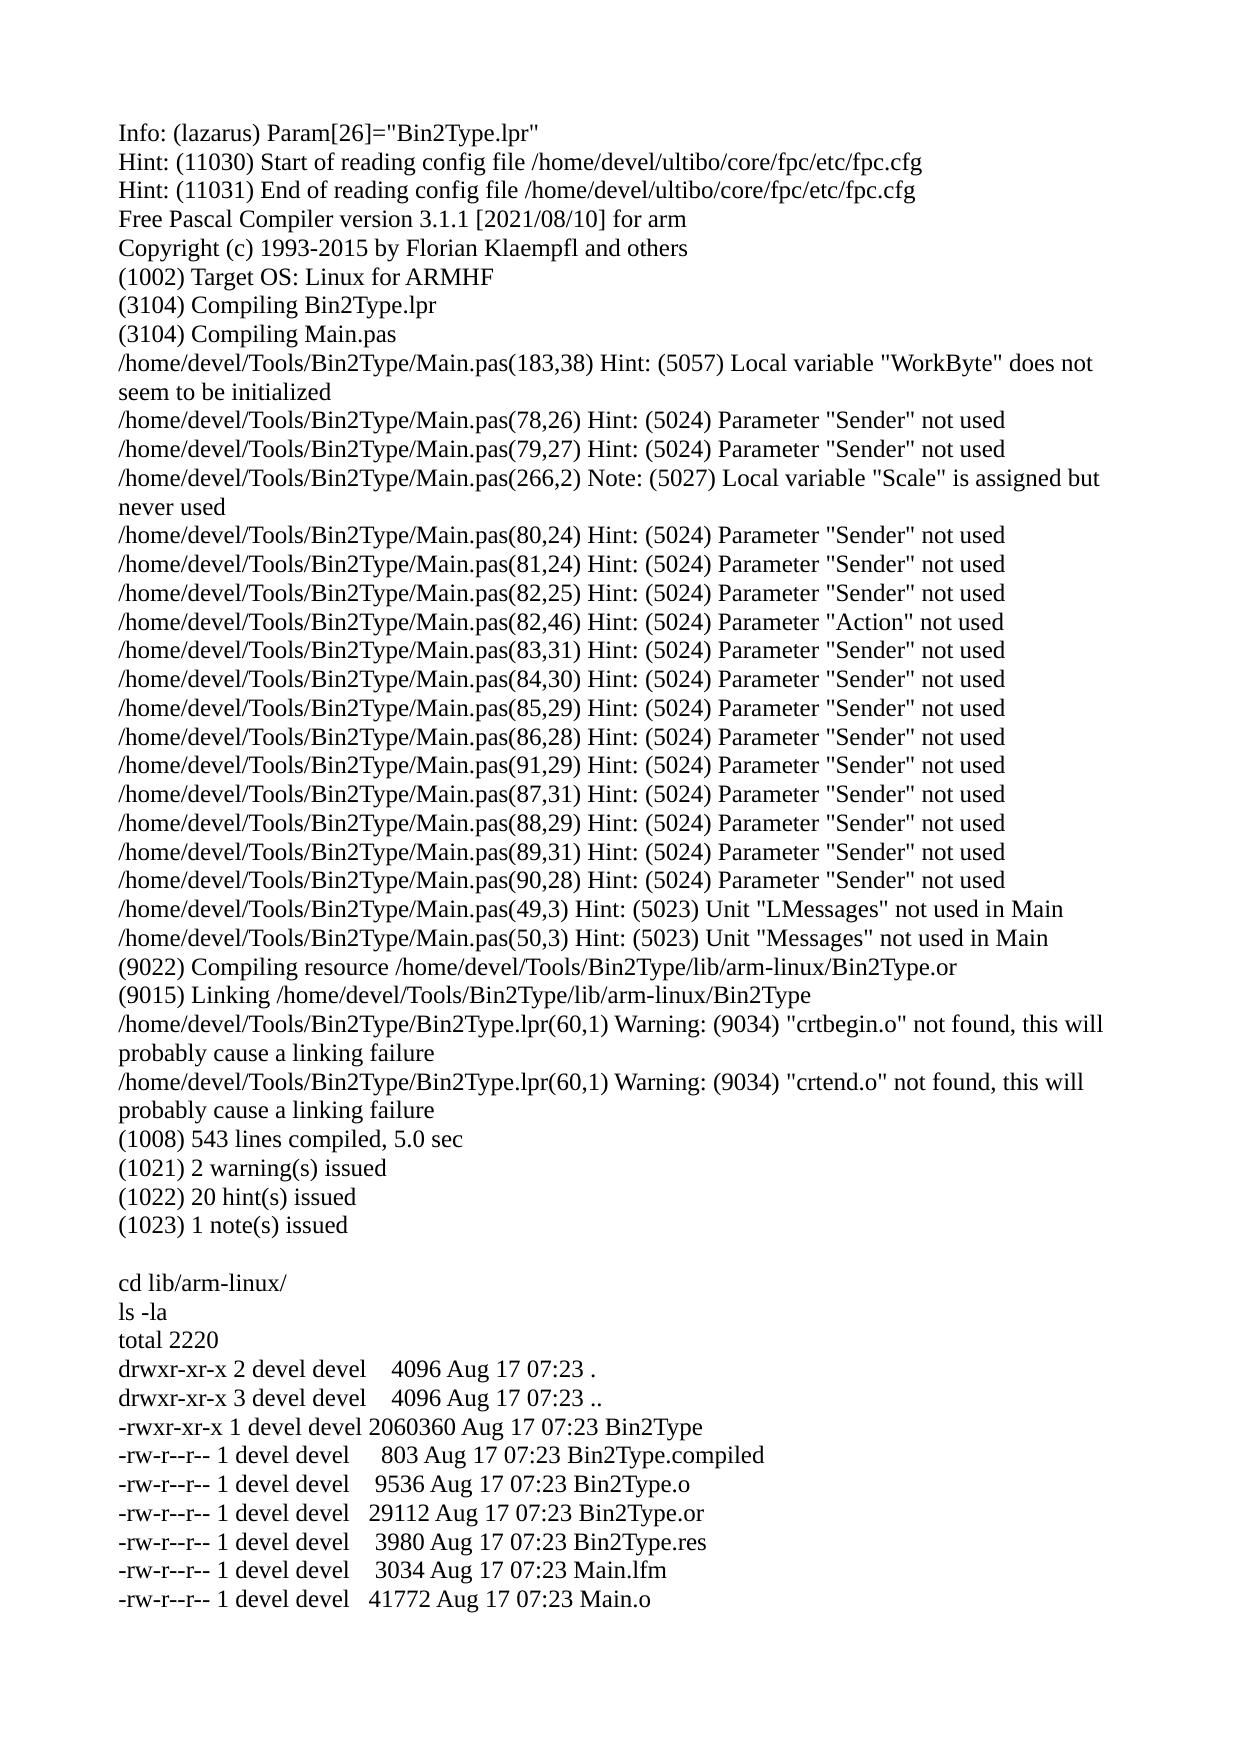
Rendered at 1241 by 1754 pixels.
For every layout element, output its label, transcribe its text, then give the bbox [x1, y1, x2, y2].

text /home/devel/Tools/Bin2Type/Main.pas(87,31) Hint: (5024) Parameter "Sender" not used [118, 779, 1122, 808]
text /home/devel/Tools/Bin2Type/Main.pas(81,24) Hint: (5024) Parameter "Sender" not used [118, 549, 1122, 578]
text /home/devel/Tools/Bin2Type/Main.pas(79,27) Hint: (5024) Parameter "Sender" not used [118, 434, 1122, 463]
text (1023) 1 note(s) issued [118, 1211, 1122, 1239]
text -rw-r--r-- 1 devel devel 29112 Aug 17 07:23 Bin2Type.or [118, 1498, 1122, 1527]
text (3104) Compiling Main.pas [118, 319, 1122, 348]
text /home/devel/Tools/Bin2Type/Main.pas(85,29) Hint: (5024) Parameter "Sender" not used [118, 693, 1122, 722]
text (1022) 20 hint(s) issued [118, 1182, 1122, 1211]
text -rwxr-xr-x 1 devel devel 2060360 Aug 17 07:23 Bin2Type [118, 1412, 1122, 1441]
text (1008) 543 lines compiled, 5.0 sec [118, 1124, 1122, 1153]
text /home/devel/Tools/Bin2Type/Main.pas(82,46) Hint: (5024) Parameter "Action" not used [118, 607, 1122, 636]
text Info: (lazarus) Param[26]="Bin2Type.lpr" [118, 118, 1122, 147]
text /home/devel/Tools/Bin2Type/Main.pas(90,28) Hint: (5024) Parameter "Sender" not used [118, 866, 1122, 894]
text Free Pascal Compiler version 3.1.1 [2021/08/10] for arm [118, 204, 1122, 233]
text /home/devel/Tools/Bin2Type/Main.pas(91,29) Hint: (5024) Parameter "Sender" not used [118, 751, 1122, 779]
text /home/devel/Tools/Bin2Type/Main.pas(82,25) Hint: (5024) Parameter "Sender" not used [118, 578, 1122, 607]
text drwxr-xr-x 3 devel devel 4096 Aug 17 07:23 .. [118, 1383, 1122, 1412]
text /home/devel/Tools/Bin2Type/Main.pas(78,26) Hint: (5024) Parameter "Sender" not used [118, 406, 1122, 434]
text /home/devel/Tools/Bin2Type/Main.pas(49,3) Hint: (5023) Unit "LMessages" not used in Main [118, 894, 1122, 923]
text ls -la [118, 1297, 1122, 1326]
text -rw-r--r-- 1 devel devel 9536 Aug 17 07:23 Bin2Type.o [118, 1469, 1122, 1498]
text -rw-r--r-- 1 devel devel 41772 Aug 17 07:23 Main.o [118, 1584, 1122, 1613]
text -rw-r--r-- 1 devel devel 3980 Aug 17 07:23 Bin2Type.res [118, 1527, 1122, 1556]
text /home/devel/Tools/Bin2Type/Main.pas(266,2) Note: (5027) Local variable "Scale" is assigned but never used [118, 463, 1122, 521]
text /home/devel/Tools/Bin2Type/Main.pas(88,29) Hint: (5024) Parameter "Sender" not used [118, 808, 1122, 837]
text (1021) 2 warning(s) issued [118, 1153, 1122, 1182]
text Hint: (11031) End of reading config file /home/devel/ultibo/core/fpc/etc/fpc.cfg [118, 176, 1122, 204]
text /home/devel/Tools/Bin2Type/Main.pas(183,38) Hint: (5057) Local variable "WorkByte" does not seem to be initialized [118, 348, 1122, 406]
text (1002) Target OS: Linux for ARMHF [118, 262, 1122, 291]
text cd lib/arm-linux/ [118, 1268, 1122, 1297]
text (3104) Compiling Bin2Type.lpr [118, 291, 1122, 319]
text /home/devel/Tools/Bin2Type/Main.pas(84,30) Hint: (5024) Parameter "Sender" not used [118, 664, 1122, 693]
text (9015) Linking /home/devel/Tools/Bin2Type/lib/arm-linux/Bin2Type [118, 981, 1122, 1009]
text total 2220 [118, 1326, 1122, 1354]
text /home/devel/Tools/Bin2Type/Main.pas(50,3) Hint: (5023) Unit "Messages" not used in Main [118, 923, 1122, 952]
text /home/devel/Tools/Bin2Type/Main.pas(86,28) Hint: (5024) Parameter "Sender" not used [118, 722, 1122, 751]
text /home/devel/Tools/Bin2Type/Main.pas(83,31) Hint: (5024) Parameter "Sender" not used [118, 636, 1122, 664]
text /home/devel/Tools/Bin2Type/Main.pas(89,31) Hint: (5024) Parameter "Sender" not used [118, 837, 1122, 866]
text Copyright (c) 1993-2015 by Florian Klaempfl and others [118, 233, 1122, 262]
text -rw-r--r-- 1 devel devel 803 Aug 17 07:23 Bin2Type.compiled [118, 1441, 1122, 1469]
text /home/devel/Tools/Bin2Type/Bin2Type.lpr(60,1) Warning: (9034) "crtend.o" not found, this will probably cause a linking failure [118, 1067, 1122, 1124]
text -rw-r--r-- 1 devel devel 3034 Aug 17 07:23 Main.lfm [118, 1556, 1122, 1584]
text Hint: (11030) Start of reading config file /home/devel/ultibo/core/fpc/etc/fpc.cfg [118, 147, 1122, 176]
text /home/devel/Tools/Bin2Type/Bin2Type.lpr(60,1) Warning: (9034) "crtbegin.o" not found, this will probably cause a linking failure [118, 1009, 1122, 1067]
text drwxr-xr-x 2 devel devel 4096 Aug 17 07:23 . [118, 1354, 1122, 1383]
text (9022) Compiling resource /home/devel/Tools/Bin2Type/lib/arm-linux/Bin2Type.or [118, 952, 1122, 981]
text /home/devel/Tools/Bin2Type/Main.pas(80,24) Hint: (5024) Parameter "Sender" not used [118, 521, 1122, 549]
